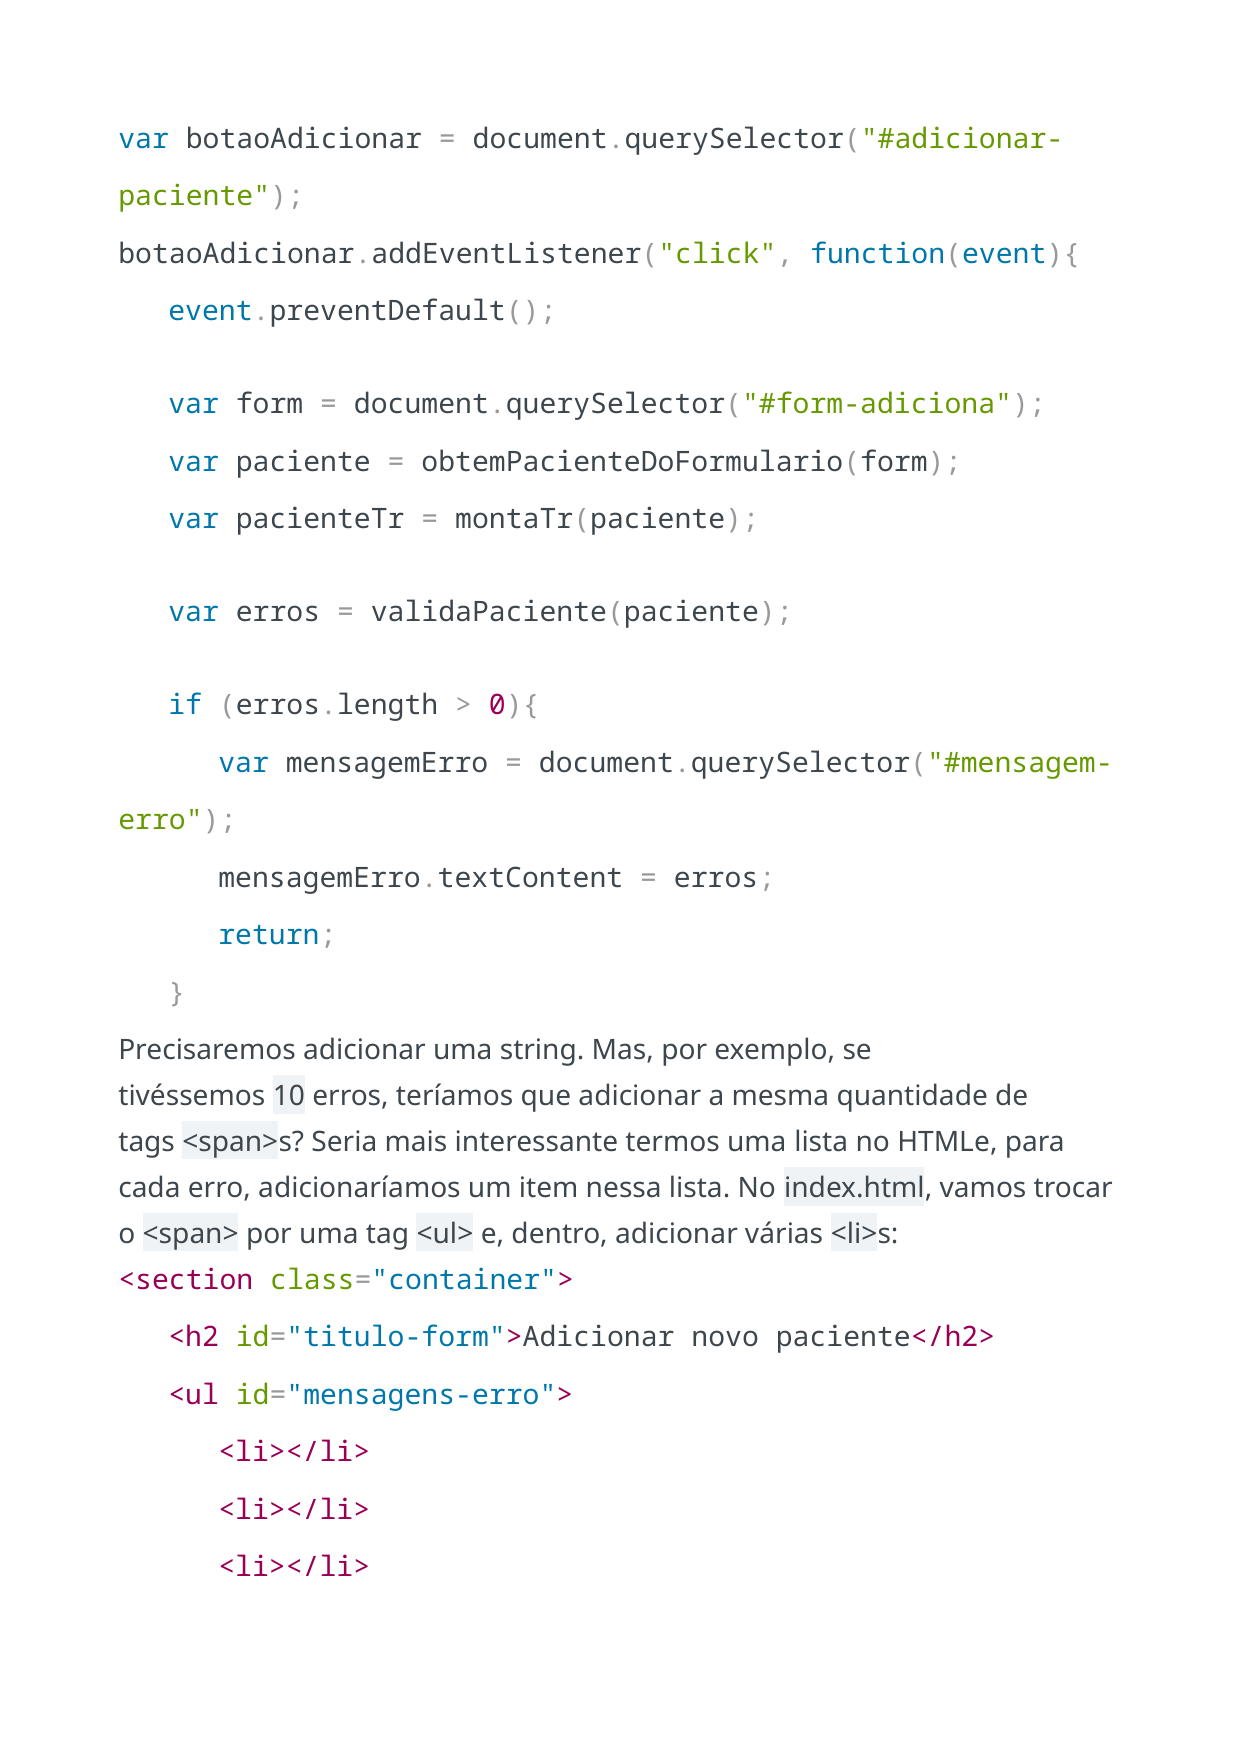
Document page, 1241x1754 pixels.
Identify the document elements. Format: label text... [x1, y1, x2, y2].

text <section class="container"> [118, 1259, 1122, 1297]
text <li></li> [118, 1432, 1122, 1470]
text Precisaremos adicionar uma string. Mas, por exemplo, se tivéssemos 10 erros, teríamos que adicionar a mesma quantidade de tags <span>s? Seria mais interessante termos uma lista no HTMLe, para cada erro, adicionaríamos um item nessa lista. No index.html, vamos trocar o <span> por uma tag <ul> e, dentro, adicionar várias <li>s: [118, 1029, 1122, 1251]
text <h2 id="titulo-form">Adicionar novo paciente</h2> [118, 1317, 1122, 1355]
text <ul id="mensagens-erro"> [118, 1374, 1122, 1412]
text var form = document.querySelector("#form-adiciona"); [118, 383, 1122, 422]
text var erros = validaPaciente(paciente); [118, 591, 1122, 630]
text <li></li> [118, 1547, 1122, 1585]
text var botaoAdicionar = document.querySelector("#adicionar-paciente"); [118, 118, 1122, 214]
text var mensagemErro = document.querySelector("#mensagem-erro"); [118, 742, 1122, 838]
text botaoAdicionar.addEventListener("click", function(event){ [118, 233, 1122, 271]
text return; [118, 914, 1122, 953]
text <li></li> [118, 1489, 1122, 1527]
text if (erros.length > 0){ [118, 684, 1122, 723]
text } [118, 972, 1122, 1010]
text var paciente = obtemPacienteDoFormulario(form); [118, 441, 1122, 479]
text mensagemErro.textContent = erros; [118, 857, 1122, 895]
text var pacienteTr = montaTr(paciente); [118, 498, 1122, 537]
text event.preventDefault(); [118, 291, 1122, 329]
